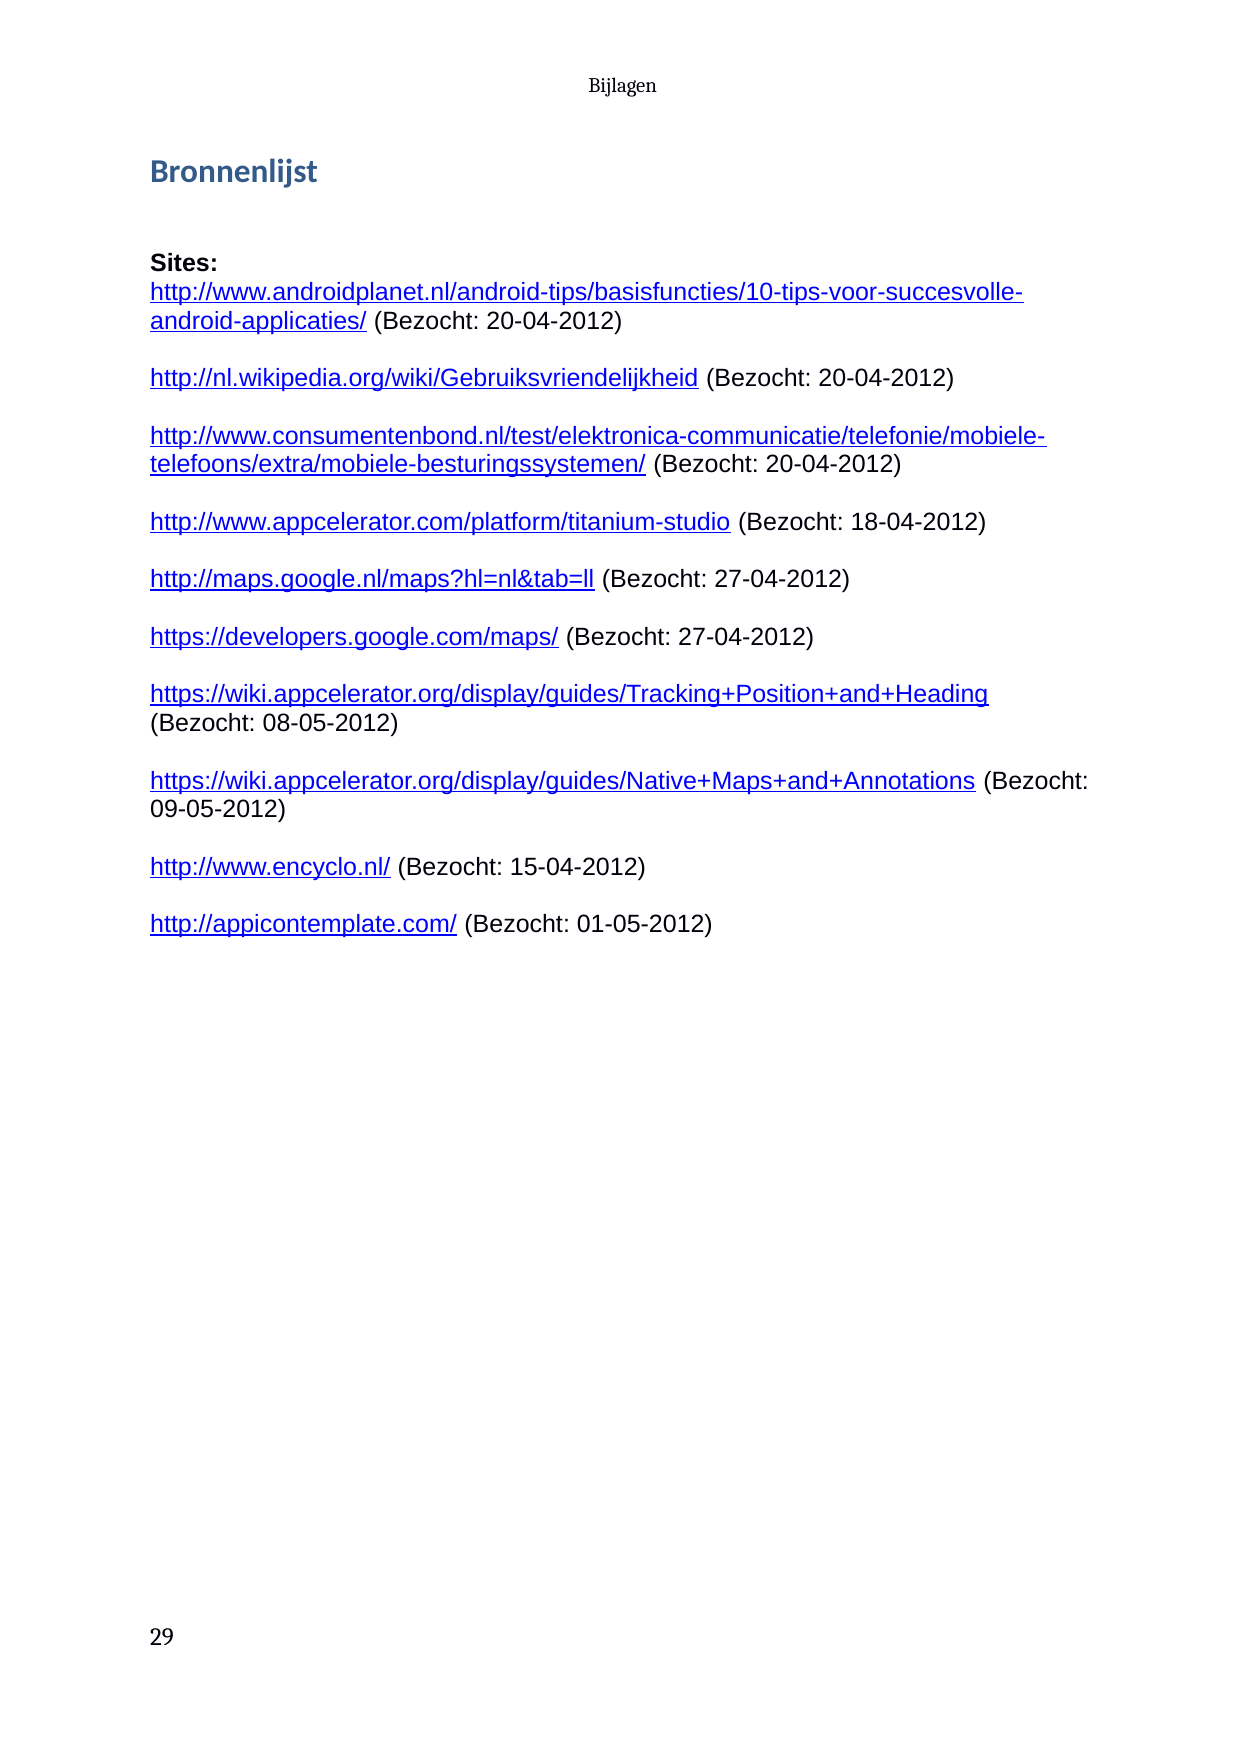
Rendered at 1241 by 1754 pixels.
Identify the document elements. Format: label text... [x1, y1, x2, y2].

text https://wiki.appcelerator.org/display/guides/Tracking+Position+and+Heading (Bezocht: 08-05-2012) [150, 679, 1090, 737]
subtitle Bronnenlijst [150, 150, 1090, 191]
text http://maps.google.nl/maps?hl=nl&tab=ll (Bezocht: 27-04-2012) [150, 564, 1090, 593]
text http://www.appcelerator.com/platform/titanium-studio (Bezocht: 18-04-2012) [150, 507, 1090, 536]
text https://developers.google.com/maps/ (Bezocht: 27-04-2012) [150, 622, 1090, 651]
text http://www.consumentenbond.nl/test/elektronica-communicatie/telefonie/mobiele-telefoons/extra/mobiele-besturingssystemen/ (Bezocht: 20-04-2012) [150, 421, 1090, 478]
text http://www.androidplanet.nl/android-tips/basisfuncties/10-tips-voor-succesvolle-android-applicaties/ (Bezocht: 20-04-2012) [150, 277, 1090, 334]
text http://nl.wikipedia.org/wiki/Gebruiksvriendelijkheid (Bezocht: 20-04-2012) [150, 363, 1090, 392]
text http://appicontemplate.com/ (Bezocht: 01-05-2012) [150, 909, 1090, 938]
text Sites: [150, 248, 1090, 277]
text https://wiki.appcelerator.org/display/guides/Native+Maps+and+Annotations (Bezocht: 09-05-2012) [150, 766, 1090, 823]
text http://www.encyclo.nl/ (Bezocht: 15-04-2012) [150, 852, 1090, 881]
